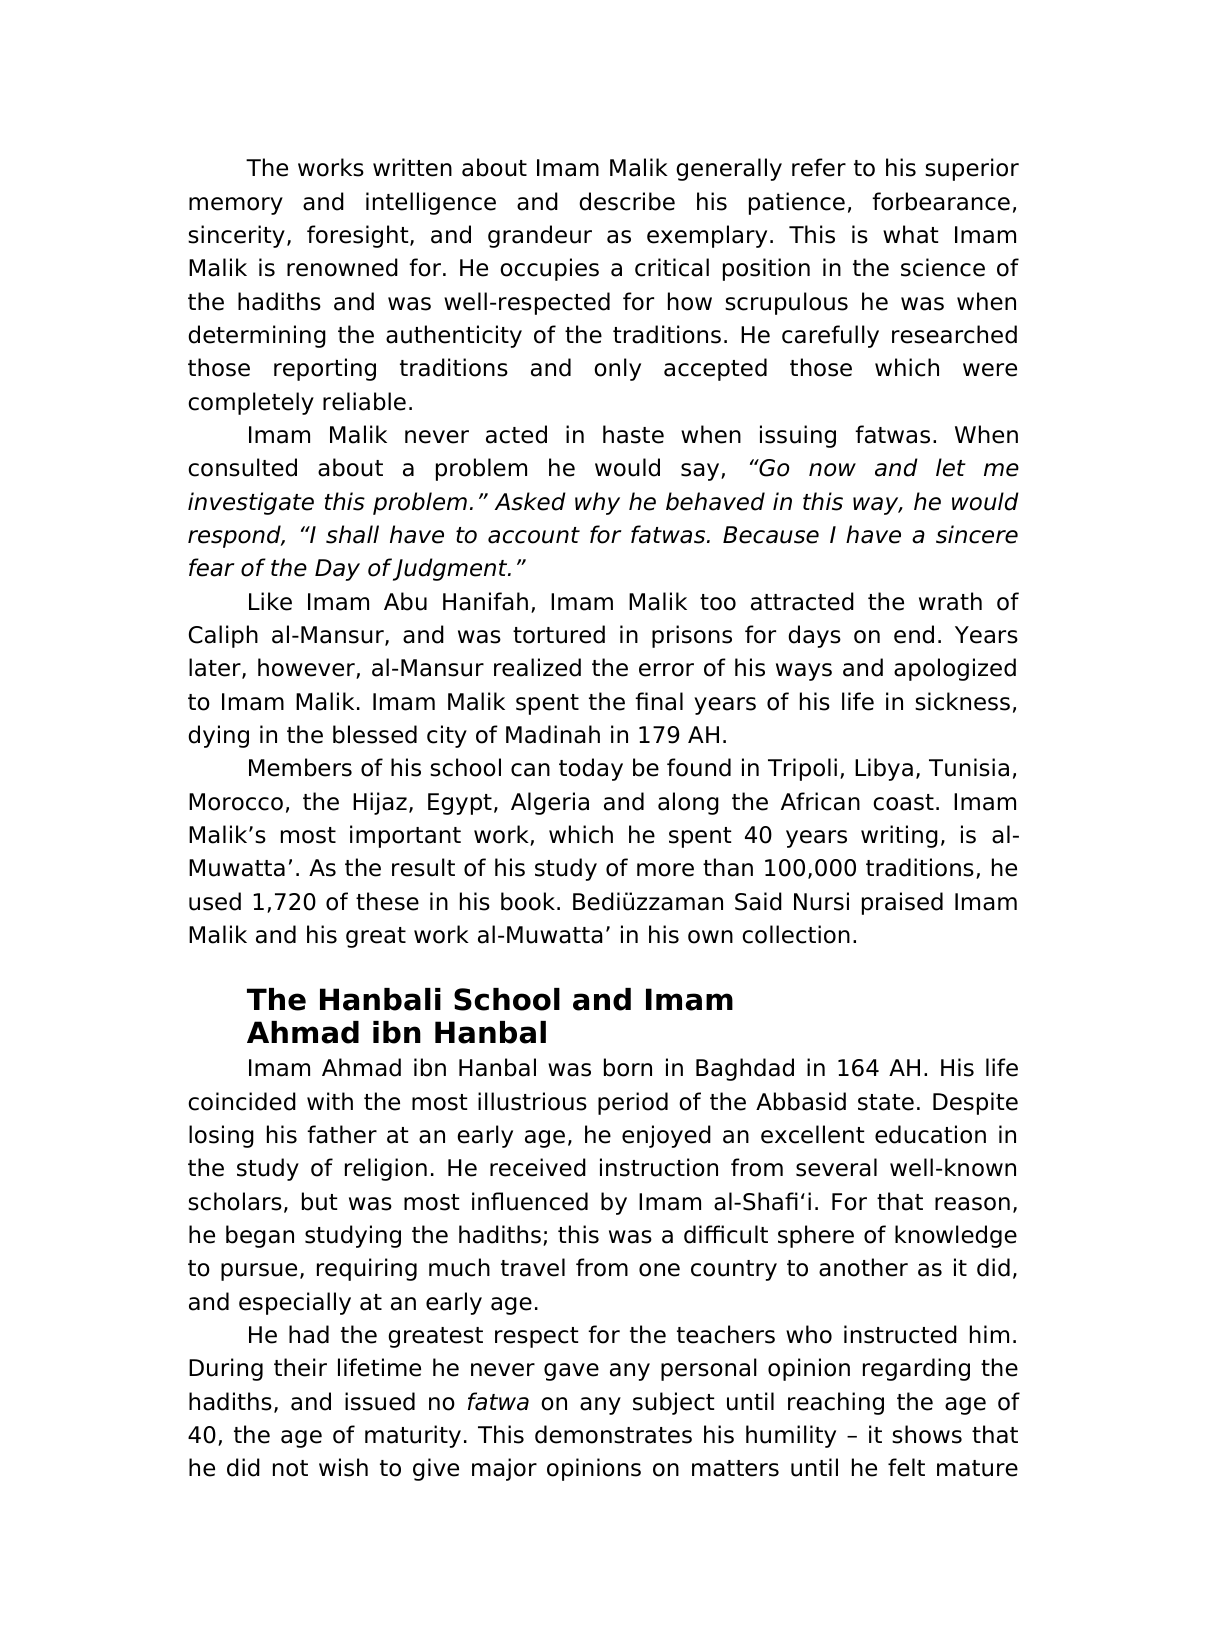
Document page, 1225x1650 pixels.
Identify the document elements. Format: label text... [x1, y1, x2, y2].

text He had the greatest respect for the teachers who instructed him. During their lifetime he never gave any personal opinion regarding the hadiths, and issued no fatwa on any subject until reaching the age of 40, the age of maturity. This demonstrates his humility – it shows that he did not wish to give major opinions on matters until he felt mature [187, 1317, 1020, 1483]
text Members of his school can today be found in Tripoli, Libya, Tunisia, Morocco, the Hijaz, Egypt, Algeria and along the African coast. Imam Malik’s most important work, which he spent 40 years writing, is al-Muwatta’. As the result of his study of more than 100,000 traditions, he used 1,720 of these in his book. Bediüzzaman Said Nursi praised Imam Malik and his great work al-Muwatta’ in his own collection. [187, 750, 1020, 950]
text Like Imam Abu Hanifah, Imam Malik too attracted the wrath of Caliph al-Mansur, and was tortured in prisons for days on end. Years later, however, al-Mansur realized the error of his ways and apologized to Imam Malik. Imam Malik spent the final years of his life in sickness, dying in the blessed city of Madinah in 179 AH. [187, 583, 1020, 750]
text The Hanbali School and Imam [187, 983, 1020, 1017]
text The works written about Imam Malik generally refer to his superior memory and intelligence and describe his patience, forbearance, sincerity, foresight, and grandeur as exemplary. This is what Imam Malik is renowned for. He occupies a critical position in the science of the hadiths and was well-respected for how scrupulous he was when determining the authenticity of the traditions. He carefully researched those reporting traditions and only accepted those which were completely reliable. [187, 150, 1020, 417]
text Imam Malik never acted in haste when issuing fatwas. When consulted about a problem he would say, “Go now and let me investigate this problem.” Asked why he behaved in this way, he would respond, “I shall have to account for fatwas. Because I have a sincere fear of the Day of Judgment.” [187, 417, 1020, 583]
text Imam Ahmad ibn Hanbal was born in Baghdad in 164 AH. His life coincided with the most illustrious period of the Abbasid state. Despite losing his father at an early age, he enjoyed an excellent education in the study of religion. He received instruction from several well-known scholars, but was most influenced by Imam al-Shafi‘i. For that reason, he began studying the hadiths; this was a difficult sphere of knowledge to pursue, requiring much travel from one country to another as it did, and especially at an early age. [187, 1050, 1020, 1317]
text Ahmad ibn Hanbal [187, 1017, 1020, 1050]
